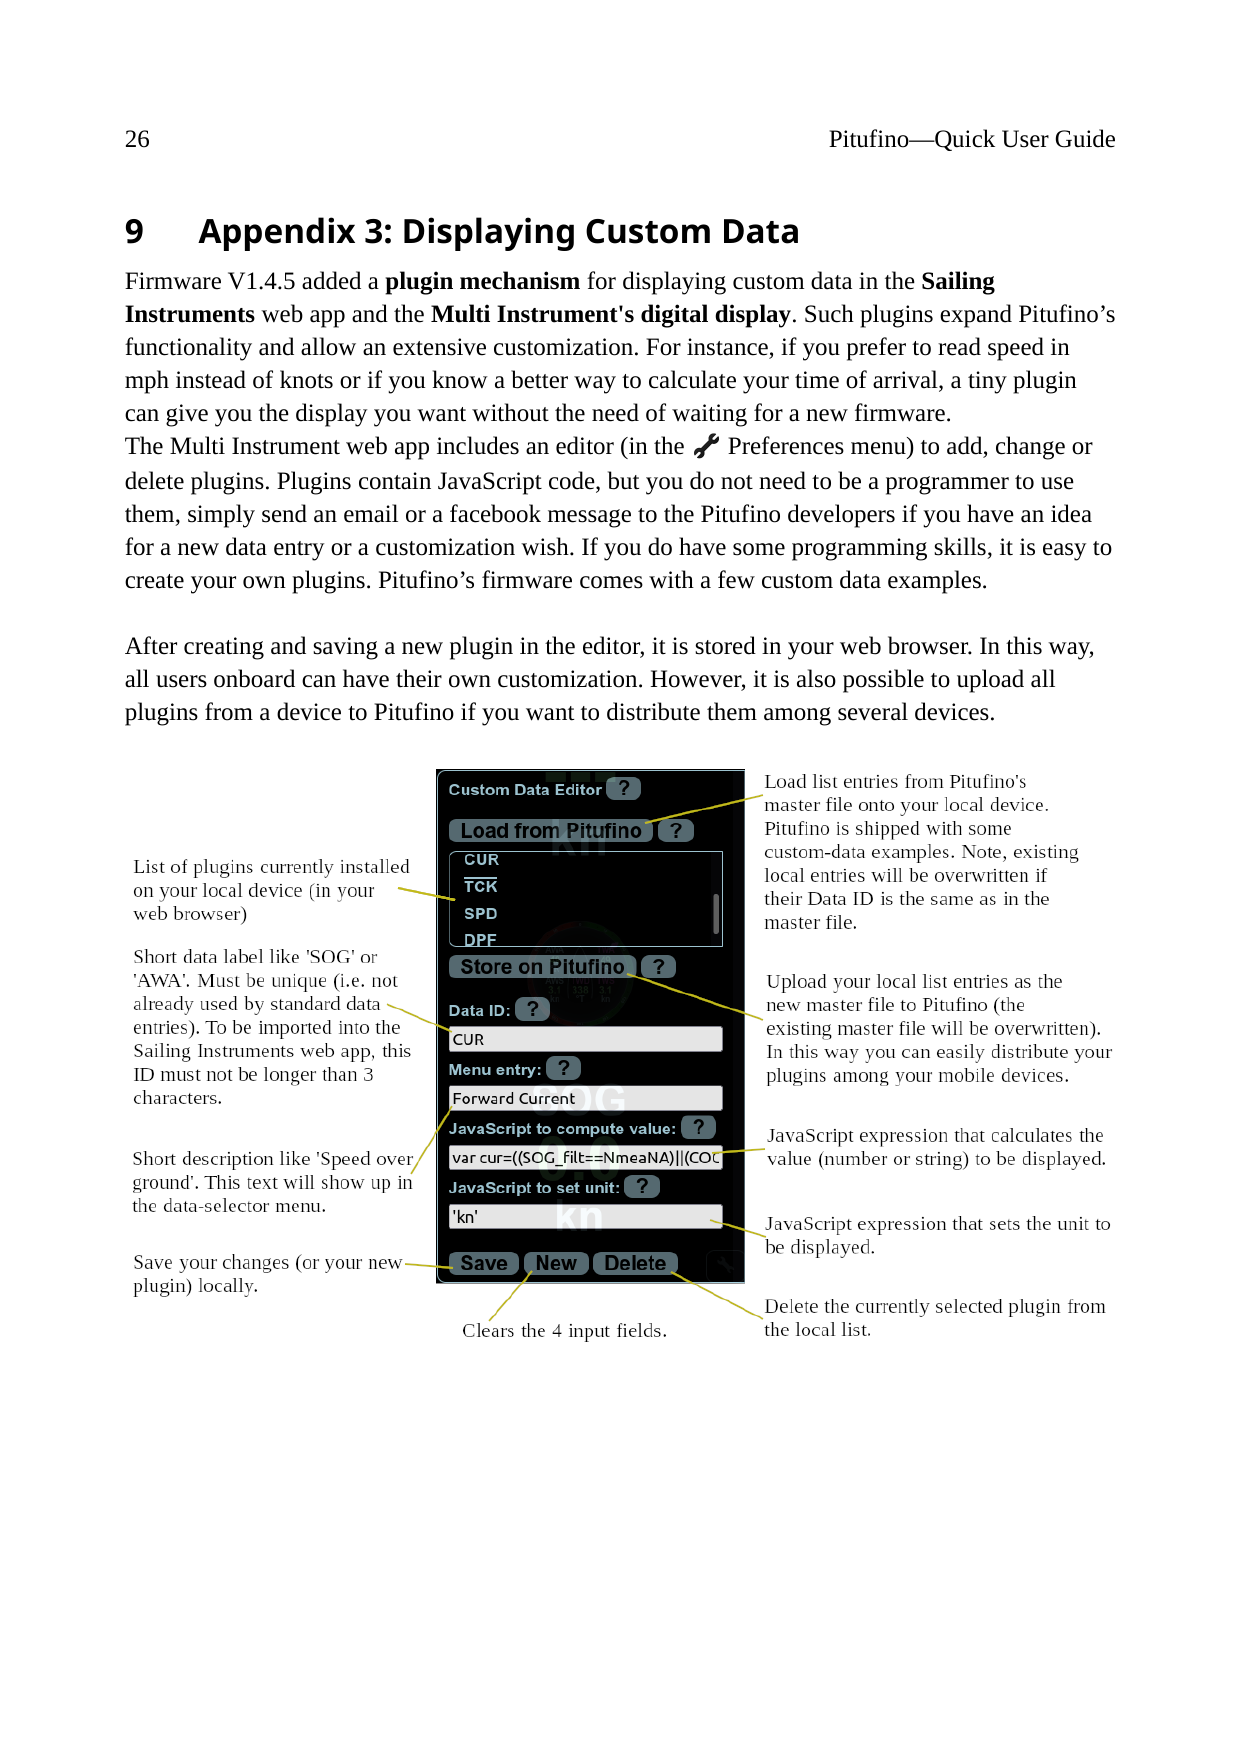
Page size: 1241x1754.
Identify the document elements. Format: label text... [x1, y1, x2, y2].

text Firmware V1.4.5 added a plugin mechanism for displaying custom data in the Sailing Instruments web app and the Multi Instrument's digital display. Such plugins expand Pitufino’s functionality and allow an extensive customization. For instance, if you prefer to read speed in mph instead of knots or if you know a better way to calculate your time of arrival, a tiny plugin can give you the display you want without the need of waiting for a new firmware. [124, 266, 1116, 427]
text The Multi Instrument web app includes an editor (in the Preferences menu) to add, change or delete plugins. Plugins contain JavaScript code, but you do not need to be a programmer to use them, simply send an email or a facebook message to the Pitufino developers if you have an idea for a new data entry or a customization wish. If you do have some programming skills, it is easy to create your own plugins. Pitufino’s firmware comes with a few custom data examples. [124, 431, 1116, 594]
picture [124, 763, 1117, 1346]
picture [691, 431, 722, 462]
text After creating and saving a new plugin in the editor, it is stored in your web browser. In this way, all users onboard can have their own customization. However, it is also possible to upload all plugins from a device to Pitufino if you want to distribute them among several devices. [124, 631, 1116, 726]
subtitle Appendix 3: Displaying Custom Data [124, 208, 1116, 254]
